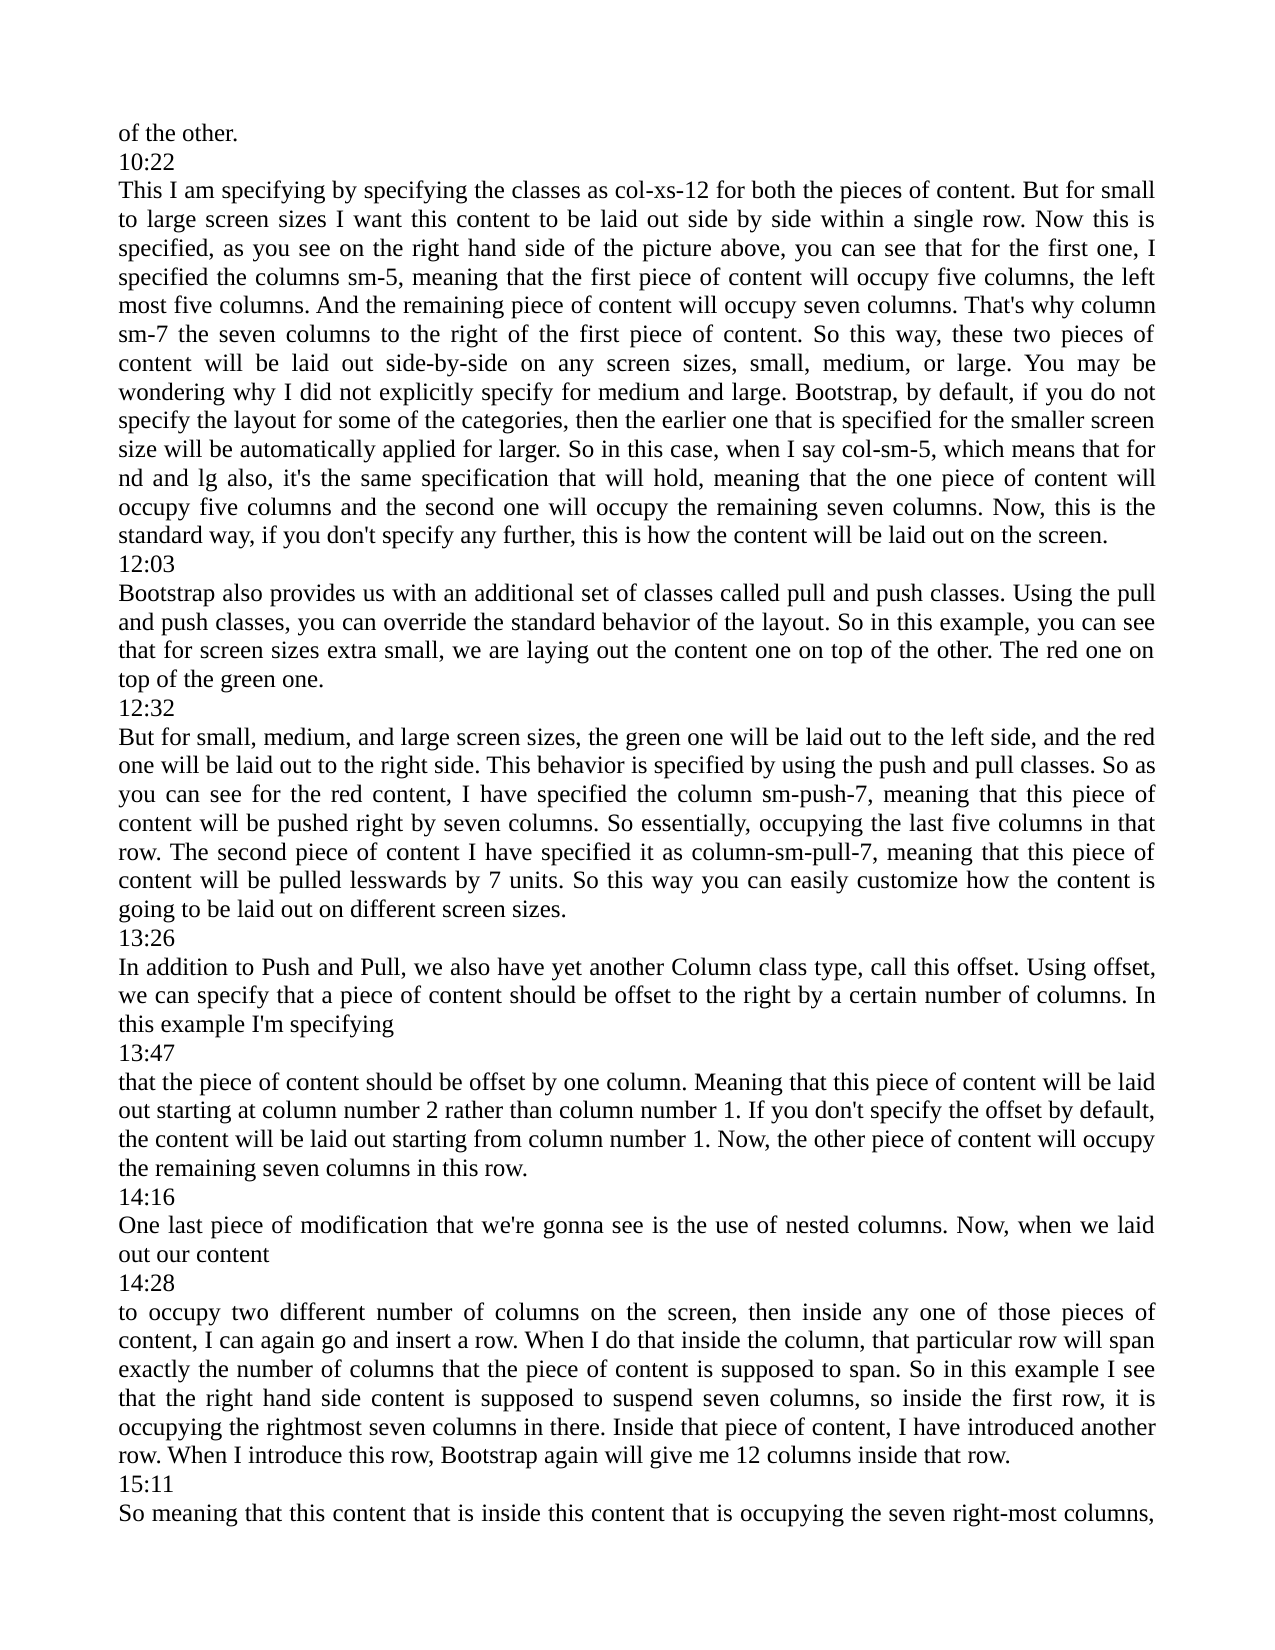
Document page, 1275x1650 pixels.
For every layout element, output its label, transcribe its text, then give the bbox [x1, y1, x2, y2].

text 14:28 [118, 1268, 1157, 1297]
text 12:32 [118, 693, 1157, 722]
text to occupy two different number of columns on the screen, then inside any one of those pieces of content, I can again go and insert a row. When I do that inside the column, that particular row will span exactly the number of columns that the piece of content is supposed to span. So in this example I see that the right hand side content is supposed to suspend seven columns, so inside the first row, it is occupying the rightmost seven columns in there. Inside that piece of content, I have introduced another row. When I introduce this row, Bootstrap again will give me 12 columns inside that row. [118, 1297, 1157, 1469]
text In addition to Push and Pull, we also have yet another Column class type, call this offset. Using offset, we can specify that a piece of content should be offset to the right by a certain number of columns. In this example I'm specifying [118, 952, 1157, 1038]
text of the other. [118, 118, 1157, 147]
text So meaning that this content that is inside this content that is occupying the seven right-most columns, [118, 1498, 1157, 1527]
text 14:16 [118, 1182, 1157, 1211]
text But for small, medium, and large screen sizes, the green one will be laid out to the left side, and the red one will be laid out to the right side. This behavior is specified by using the push and pull classes. So as you can see for the red content, I have specified the column sm-push-7, meaning that this piece of content will be pushed right by seven columns. So essentially, occupying the last five columns in that row. The second piece of content I have specified it as column-sm-pull-7, meaning that this piece of content will be pulled lesswards by 7 units. So this way you can easily customize how the content is going to be laid out on different screen sizes. [118, 722, 1157, 923]
text One last piece of modification that we're gonna see is the use of nested columns. Now, when we laid out our content [118, 1211, 1157, 1268]
text 10:22 [118, 147, 1157, 176]
text that the piece of content should be offset by one column. Meaning that this piece of content will be laid out starting at column number 2 rather than column number 1. If you don't specify the offset by default, the content will be laid out starting from column number 1. Now, the other piece of content will occupy the remaining seven columns in this row. [118, 1067, 1157, 1182]
text Bootstrap also provides us with an additional set of classes called pull and push classes. Using the pull and push classes, you can override the standard behavior of the layout. So in this example, you can see that for screen sizes extra small, we are laying out the content one on top of the other. The red one on top of the green one. [118, 578, 1157, 693]
text 12:03 [118, 549, 1157, 578]
text 15:11 [118, 1469, 1157, 1498]
text 13:26 [118, 923, 1157, 952]
text 13:47 [118, 1038, 1157, 1067]
text This I am specifying by specifying the classes as col-xs-12 for both the pieces of content. But for small to large screen sizes I want this content to be laid out side by side within a single row. Now this is specified, as you see on the right hand side of the picture above, you can see that for the first one, I specified the columns sm-5, meaning that the first piece of content will occupy five columns, the left most five columns. And the remaining piece of content will occupy seven columns. That's why column sm-7 the seven columns to the right of the first piece of content. So this way, these two pieces of content will be laid out side-by-side on any screen sizes, small, medium, or large. You may be wondering why I did not explicitly specify for medium and large. Bootstrap, by default, if you do not specify the layout for some of the categories, then the earlier one that is specified for the smaller screen size will be automatically applied for larger. So in this case, when I say col-sm-5, which means that for nd and lg also, it's the same specification that will hold, meaning that the one piece of content will occupy five columns and the second one will occupy the remaining seven columns. Now, this is the standard way, if you don't specify any further, this is how the content will be laid out on the screen. [118, 176, 1157, 549]
